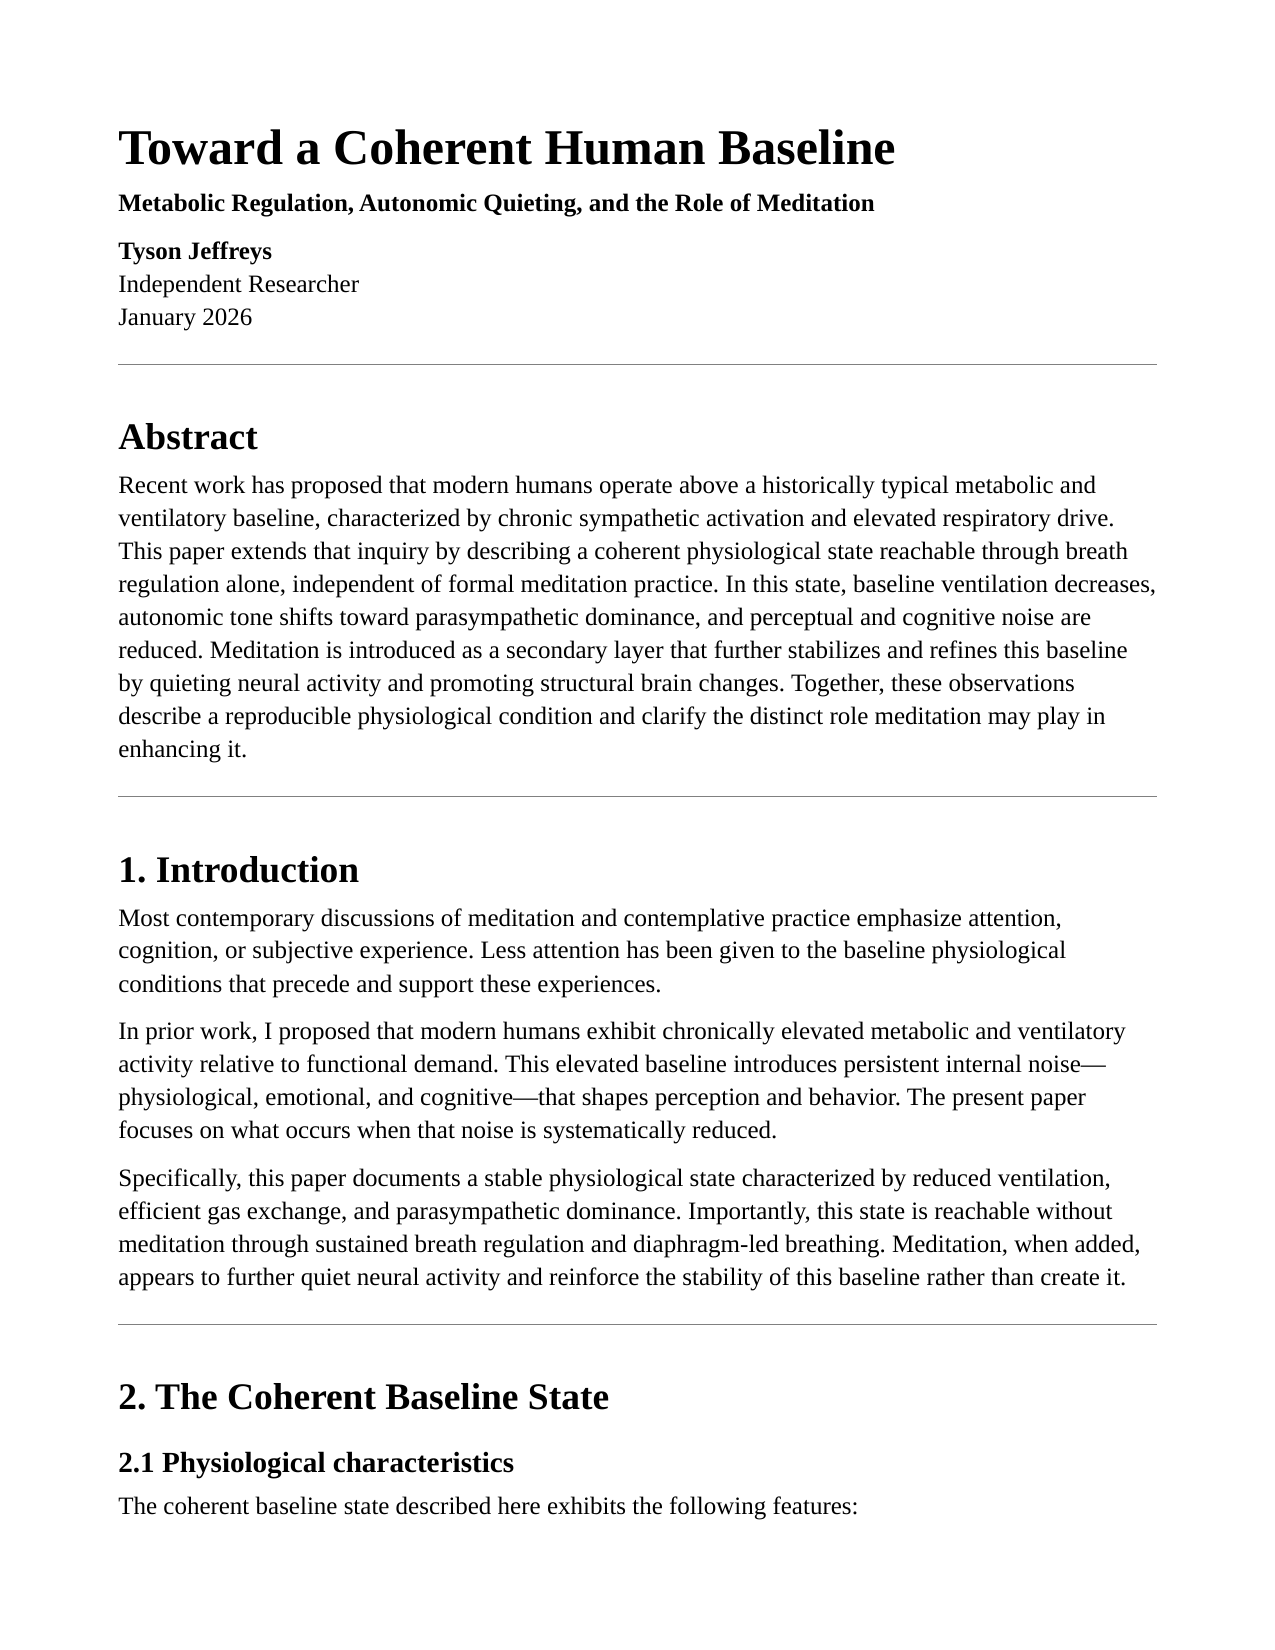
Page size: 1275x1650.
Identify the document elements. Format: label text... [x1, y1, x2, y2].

subtitle 2. The Coherent Baseline State [118, 1375, 1157, 1418]
text The coherent baseline state described here exhibits the following features: [118, 1491, 1157, 1520]
text Specifically, this paper documents a stable physiological state characterized by reduced ventilation, efficient gas exchange, and parasympathetic dominance. Importantly, this state is reachable without meditation through sustained breath regulation and diaphragm-led breathing. Meditation, when added, appears to further quiet neural activity and reinforce the stability of this baseline rather than create it. [118, 1163, 1157, 1291]
subtitle 2.1 Physiological characteristics [118, 1445, 1157, 1478]
text Recent work has proposed that modern humans operate above a historically typical metabolic and ventilatory baseline, characterized by chronic sympathetic activation and elevated respiratory drive. This paper extends that inquiry by describing a coherent physiological state reachable through breath regulation alone, independent of formal meditation practice. In this state, baseline ventilation decreases, autonomic tone shifts toward parasympathetic dominance, and perceptual and cognitive noise are reduced. Meditation is introduced as a secondary layer that further stabilizes and refines this baseline by quieting neural activity and promoting structural brain changes. Together, these observations describe a reproducible physiological condition and clarify the distinct role meditation may play in enhancing it. [118, 470, 1157, 763]
text Most contemporary discussions of meditation and contemplative practice emphasize attention, cognition, or subjective experience. Less attention has been given to the baseline physiological conditions that precede and support these experiences. [118, 903, 1157, 997]
subtitle 1. Introduction [118, 847, 1157, 890]
text Metabolic Regulation, Autonomic Quieting, and the Role of Meditation [118, 188, 1157, 217]
text Tyson Jeffreys Independent Researcher January 2026 [118, 236, 1157, 331]
subtitle Toward a Coherent Human Baseline [118, 118, 1157, 176]
subtitle Abstract [118, 414, 1157, 458]
text In prior work, I proposed that modern humans exhibit chronically elevated metabolic and ventilatory activity relative to functional demand. This elevated baseline introduces persistent internal noise—physiological, emotional, and cognitive—that shapes perception and behavior. The present paper focuses on what occurs when that noise is systematically reduced. [118, 1016, 1157, 1144]
